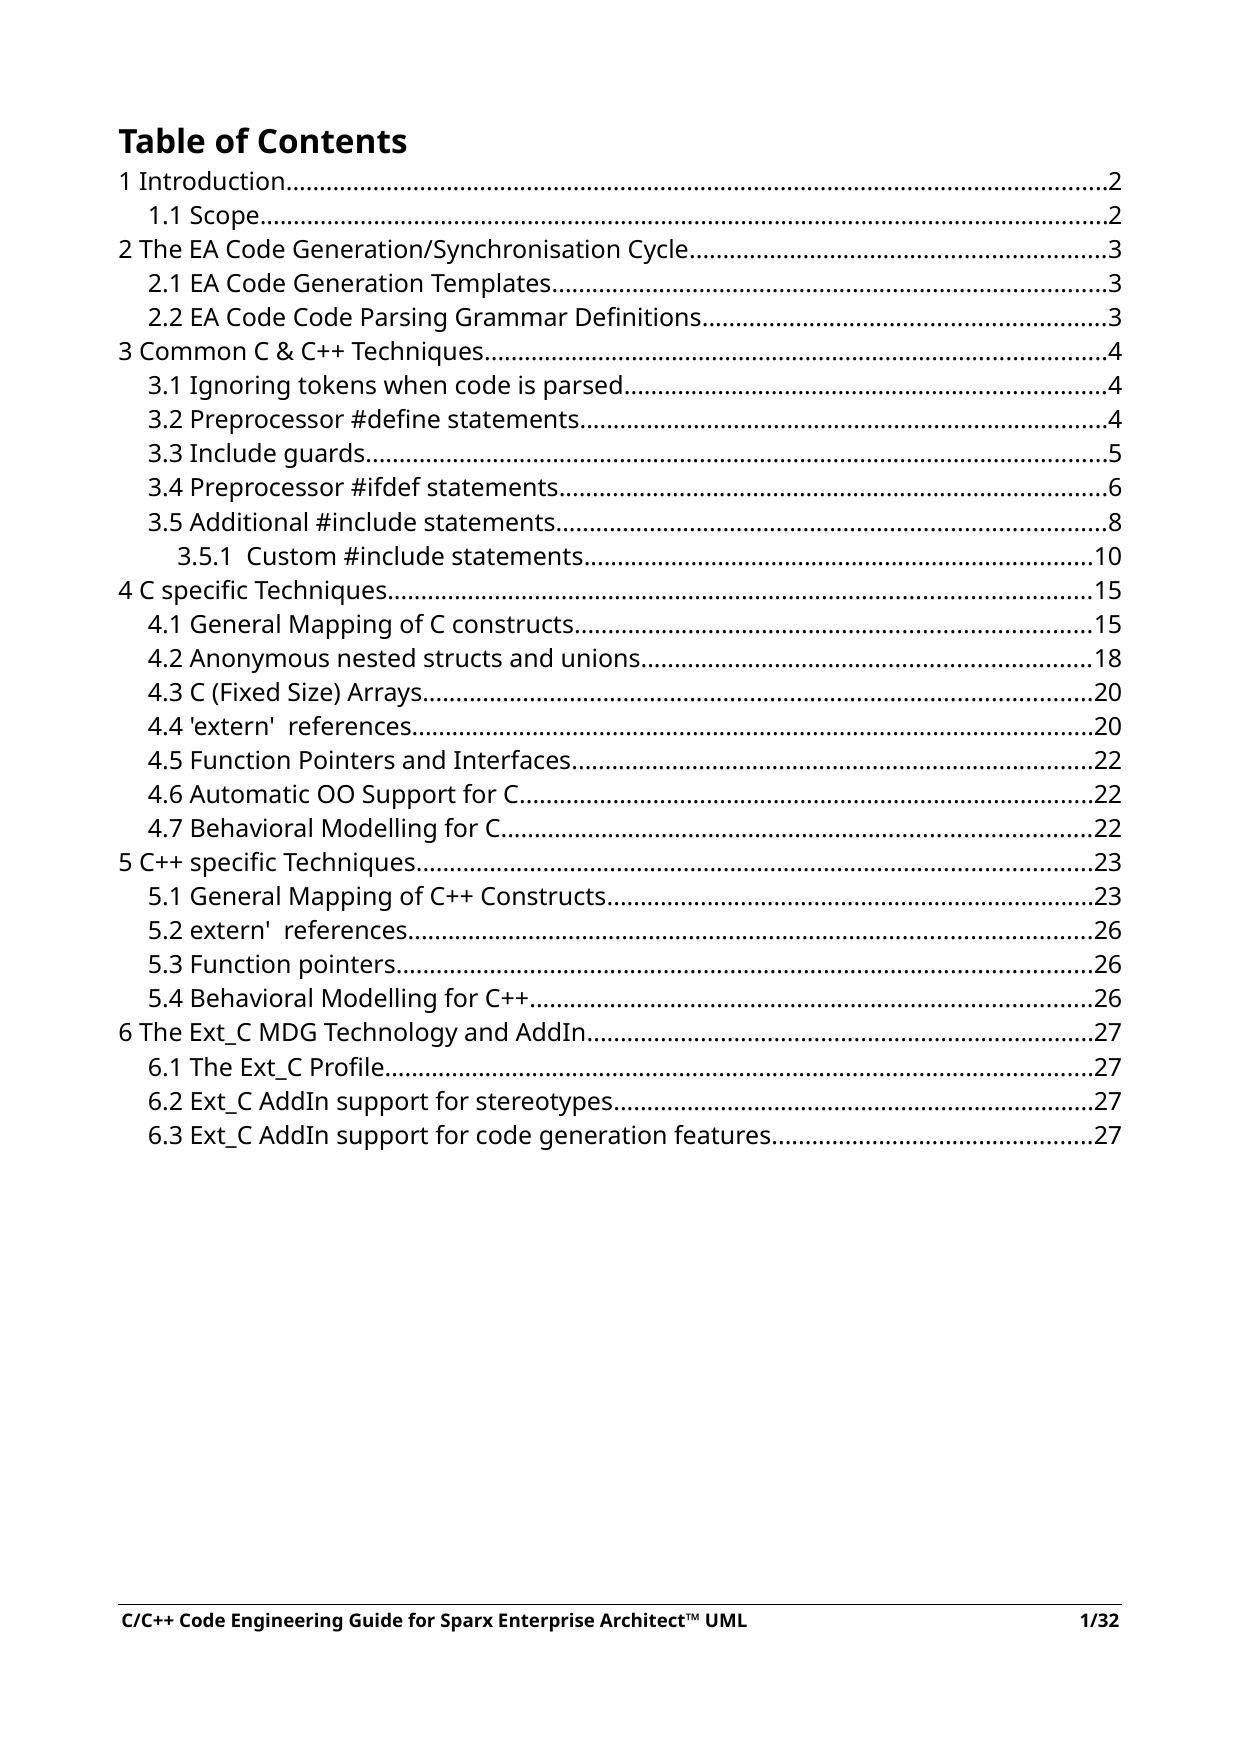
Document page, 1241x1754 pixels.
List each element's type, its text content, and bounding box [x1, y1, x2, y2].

text 4 C specific Techniques 15 [118, 572, 1122, 606]
text 5.1 General Mapping of C++ Constructs 23 [148, 879, 1122, 913]
text 5.2 extern' references 26 [148, 913, 1122, 947]
text 4.6 Automatic OO Support for C 22 [148, 777, 1122, 811]
text 4.3 C (Fixed Size) Arrays 20 [148, 674, 1122, 708]
text 3.3 Include guards 5 [148, 436, 1122, 470]
text 6.1 The Ext_C Profile 27 [148, 1049, 1122, 1083]
text 1.1 Scope 2 [148, 198, 1122, 232]
text 3.2 Preprocessor #define statements 4 [148, 402, 1122, 436]
text 4.2 Anonymous nested structs and unions 18 [148, 640, 1122, 674]
text 3.5 Additional #include statements 8 [148, 504, 1122, 538]
text 5 C++ specific Techniques 23 [118, 845, 1122, 879]
text 2.1 EA Code Generation Templates 3 [148, 266, 1122, 300]
text 4.5 Function Pointers and Interfaces 22 [148, 743, 1122, 777]
text 6.3 Ext_C AddIn support for code generation features 27 [148, 1117, 1122, 1151]
text 4.4 'extern' references 20 [148, 708, 1122, 743]
text 2 The EA Code Generation/Synchronisation Cycle 3 [118, 232, 1122, 266]
text 5.4 Behavioral Modelling for C++ 26 [148, 981, 1122, 1015]
text 5.3 Function pointers 26 [148, 947, 1122, 981]
subtitle Table of Contents [118, 118, 1122, 163]
text 6 The Ext_C MDG Technology and AddIn 27 [118, 1015, 1122, 1049]
text 6.2 Ext_C AddIn support for stereotypes 27 [148, 1083, 1122, 1117]
text 4.7 Behavioral Modelling for C 22 [148, 811, 1122, 845]
text 3 Common C & C++ Techniques 4 [118, 334, 1122, 368]
text 2.2 EA Code Code Parsing Grammar Definitions 3 [148, 300, 1122, 334]
text 3.4 Preprocessor #ifdef statements 6 [148, 470, 1122, 504]
text 4.1 General Mapping of C constructs 15 [148, 606, 1122, 640]
text 3.1 Ignoring tokens when code is parsed 4 [148, 368, 1122, 402]
text 1 Introduction 2 [118, 163, 1122, 198]
text 3.5.1 Custom #include statements 10 [177, 538, 1122, 572]
